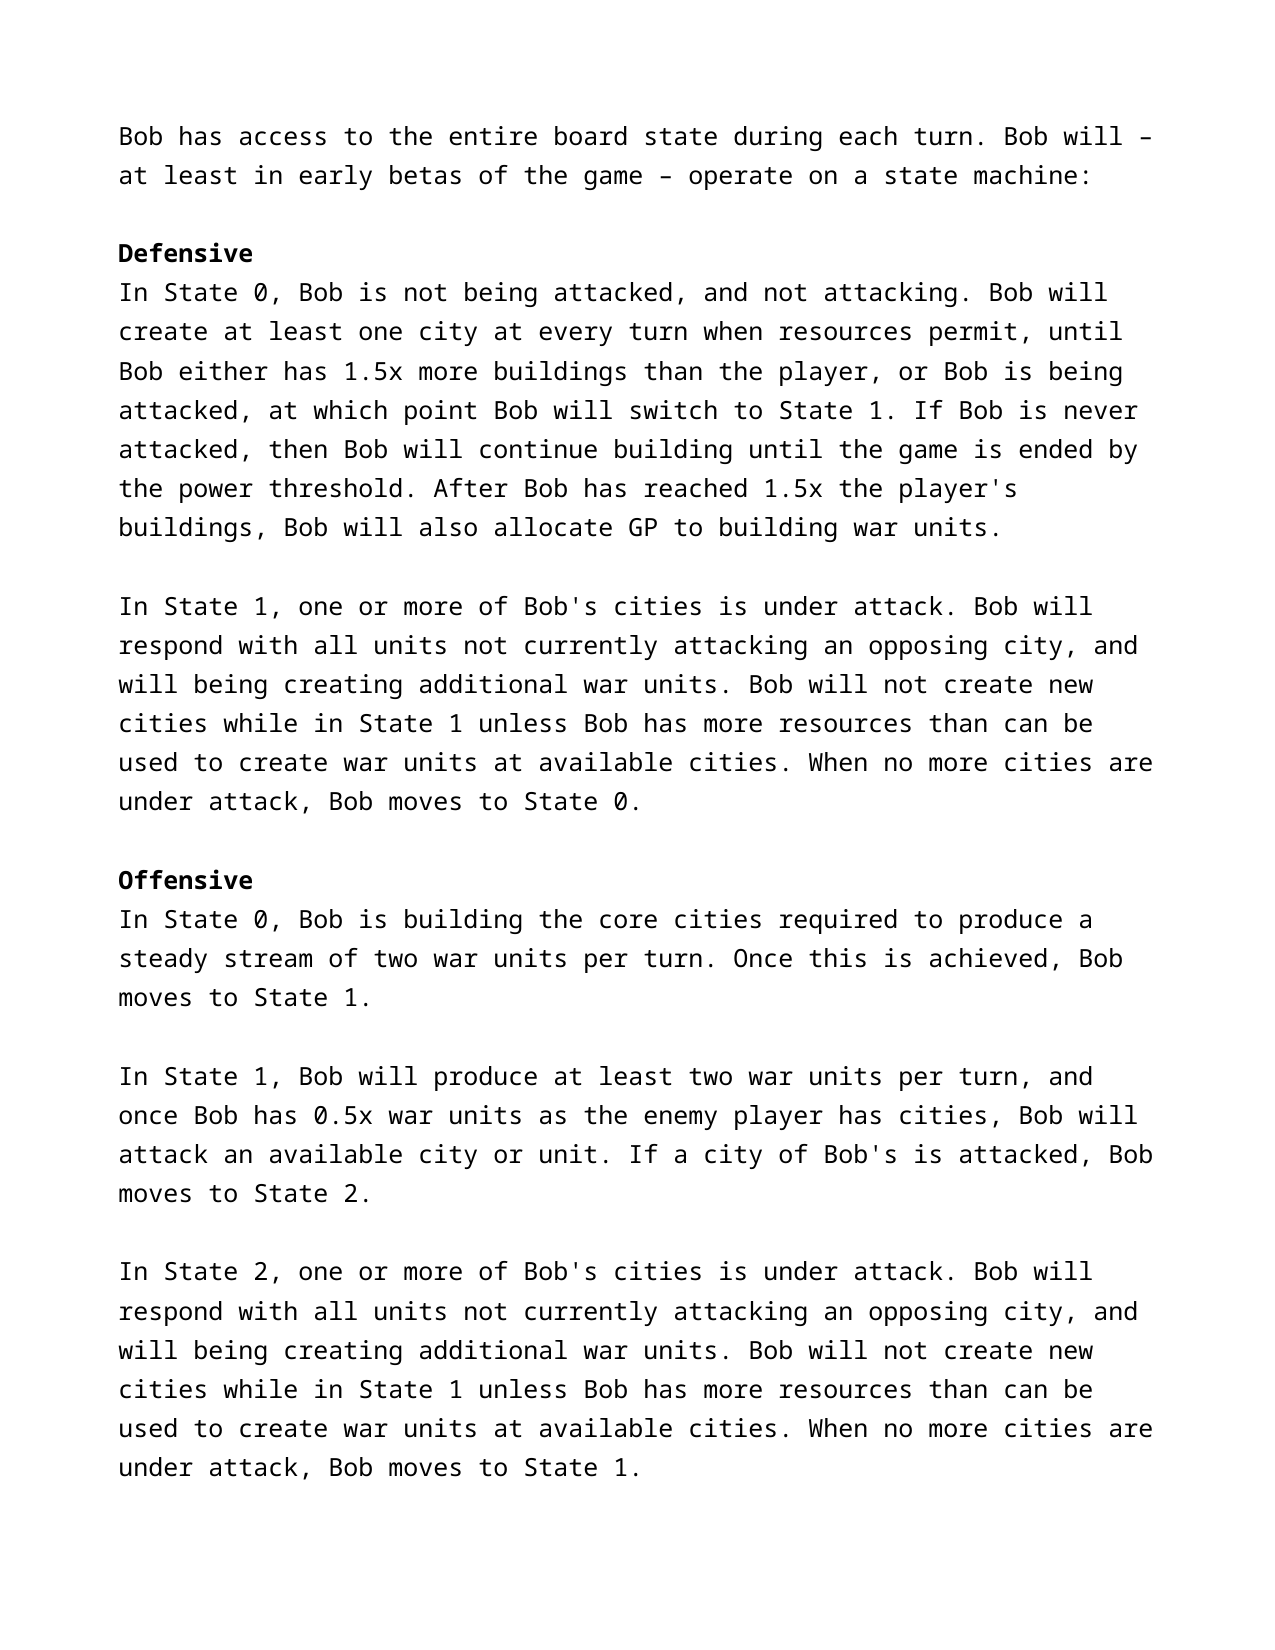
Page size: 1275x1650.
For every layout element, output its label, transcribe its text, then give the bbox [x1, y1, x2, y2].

text In State 0, Bob is building the core cities required to produce a steady stream of two war units per turn. Once this is achieved, Bob moves to State 1. [118, 901, 1157, 1014]
text In State 0, Bob is not being attacked, and not attacking. Bob will create at least one city at every turn when resources permit, until Bob either has 1.5x more buildings than the player, or Bob is being attacked, at which point Bob will switch to State 1. If Bob is never attacked, then Bob will continue building until the game is ended by the power threshold. After Bob has reached 1.5x the player's buildings, Bob will also allocate GP to building war units. [118, 275, 1157, 544]
text Bob has access to the entire board state during each turn. Bob will – at least in early betas of the game – operate on a state machine: [118, 118, 1157, 191]
text In State 2, one or more of Bob's cities is under attack. Bob will respond with all units not currently attacking an opposing city, and will being creating additional war units. Bob will not create new cities while in State 1 unless Bob has more resources than can be used to create war units at available cities. When no more cities are under attack, Bob moves to State 1. [118, 1254, 1157, 1484]
text In State 1, Bob will produce at least two war units per turn, and once Bob has 0.5x war units as the enemy player has cities, Bob will attack an available city or unit. If a city of Bob's is attacked, Bob moves to State 2. [118, 1058, 1157, 1210]
text Offensive [118, 862, 1157, 896]
text Defensive [118, 236, 1157, 270]
text In State 1, one or more of Bob's cities is under attack. Bob will respond with all units not currently attacking an opposing city, and will being creating additional war units. Bob will not create new cities while in State 1 unless Bob has more resources than can be used to create war units at available cities. When no more cities are under attack, Bob moves to State 0. [118, 588, 1157, 818]
